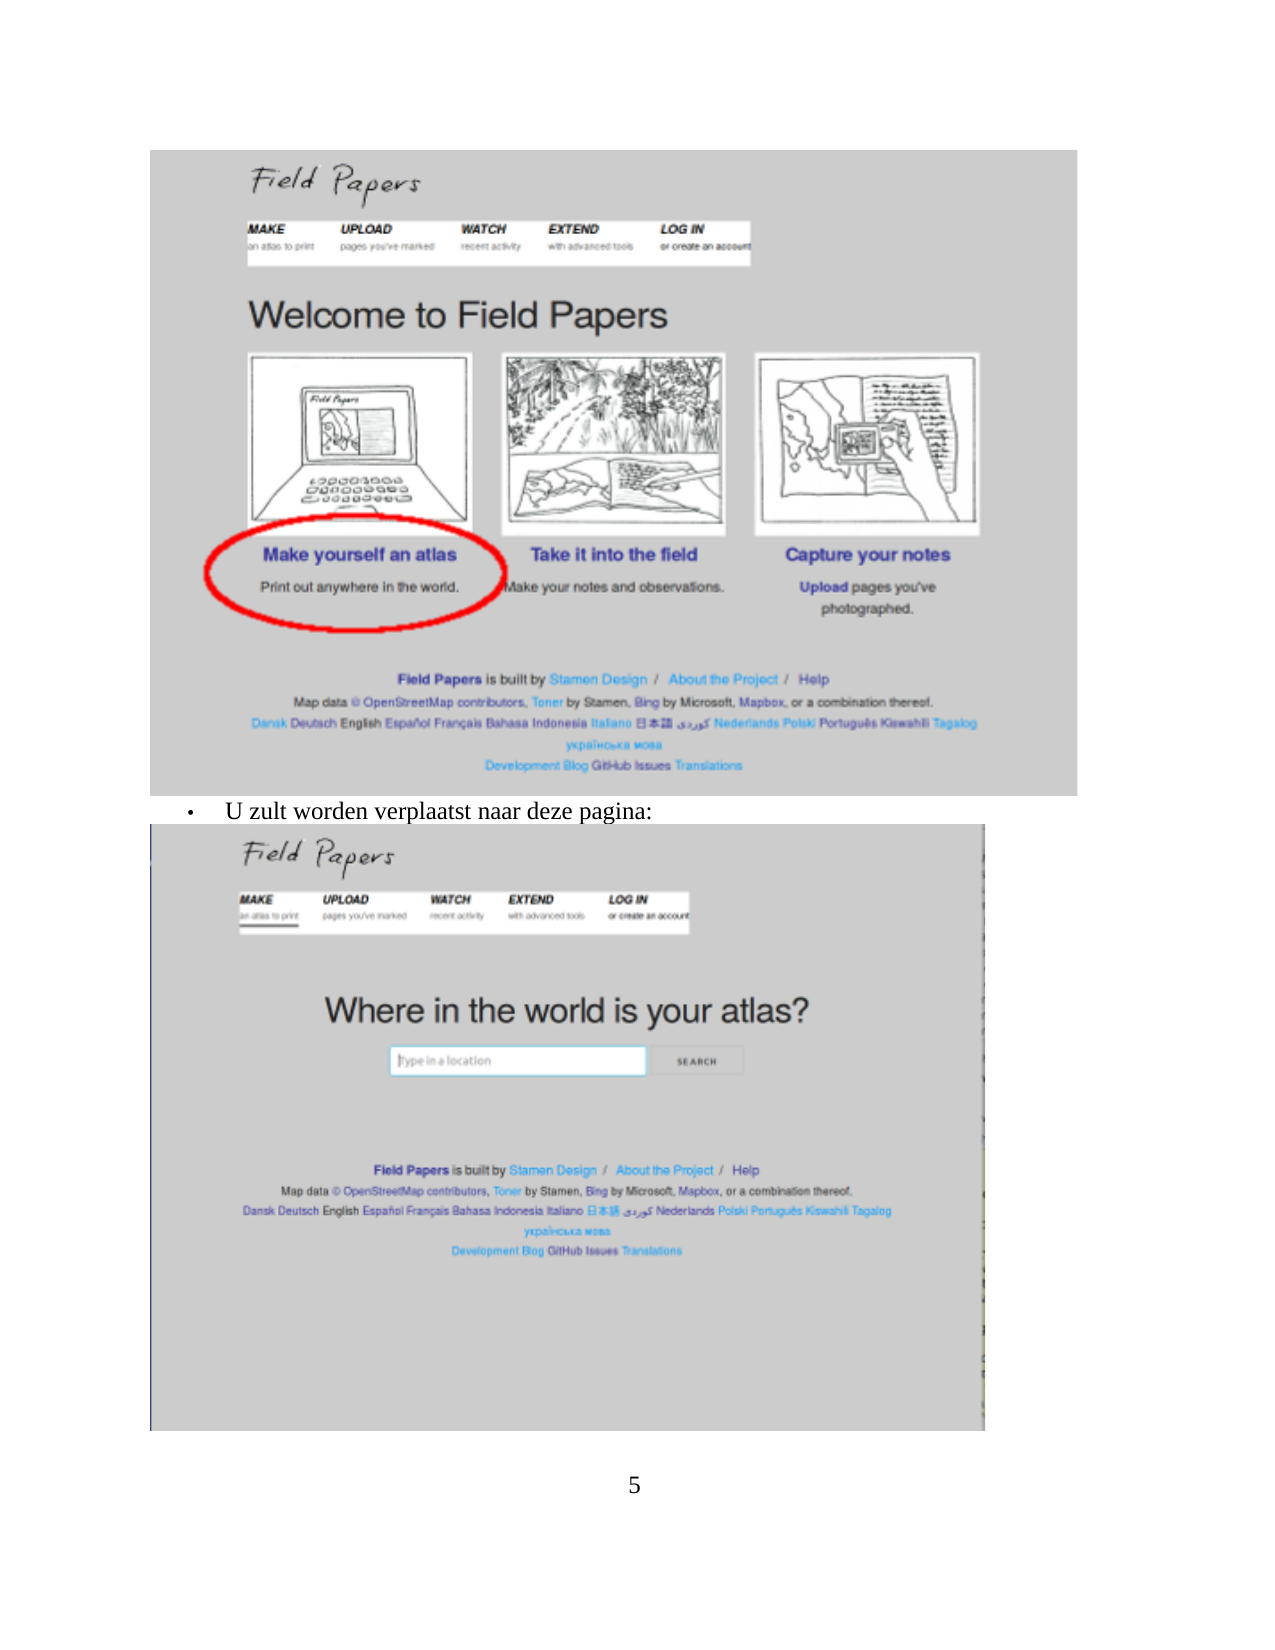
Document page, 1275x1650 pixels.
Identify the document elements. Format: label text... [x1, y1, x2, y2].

picture [150, 824, 986, 1431]
picture [150, 150, 1078, 796]
list U zult worden verplaatst naar deze pagina: [187, 796, 1125, 825]
